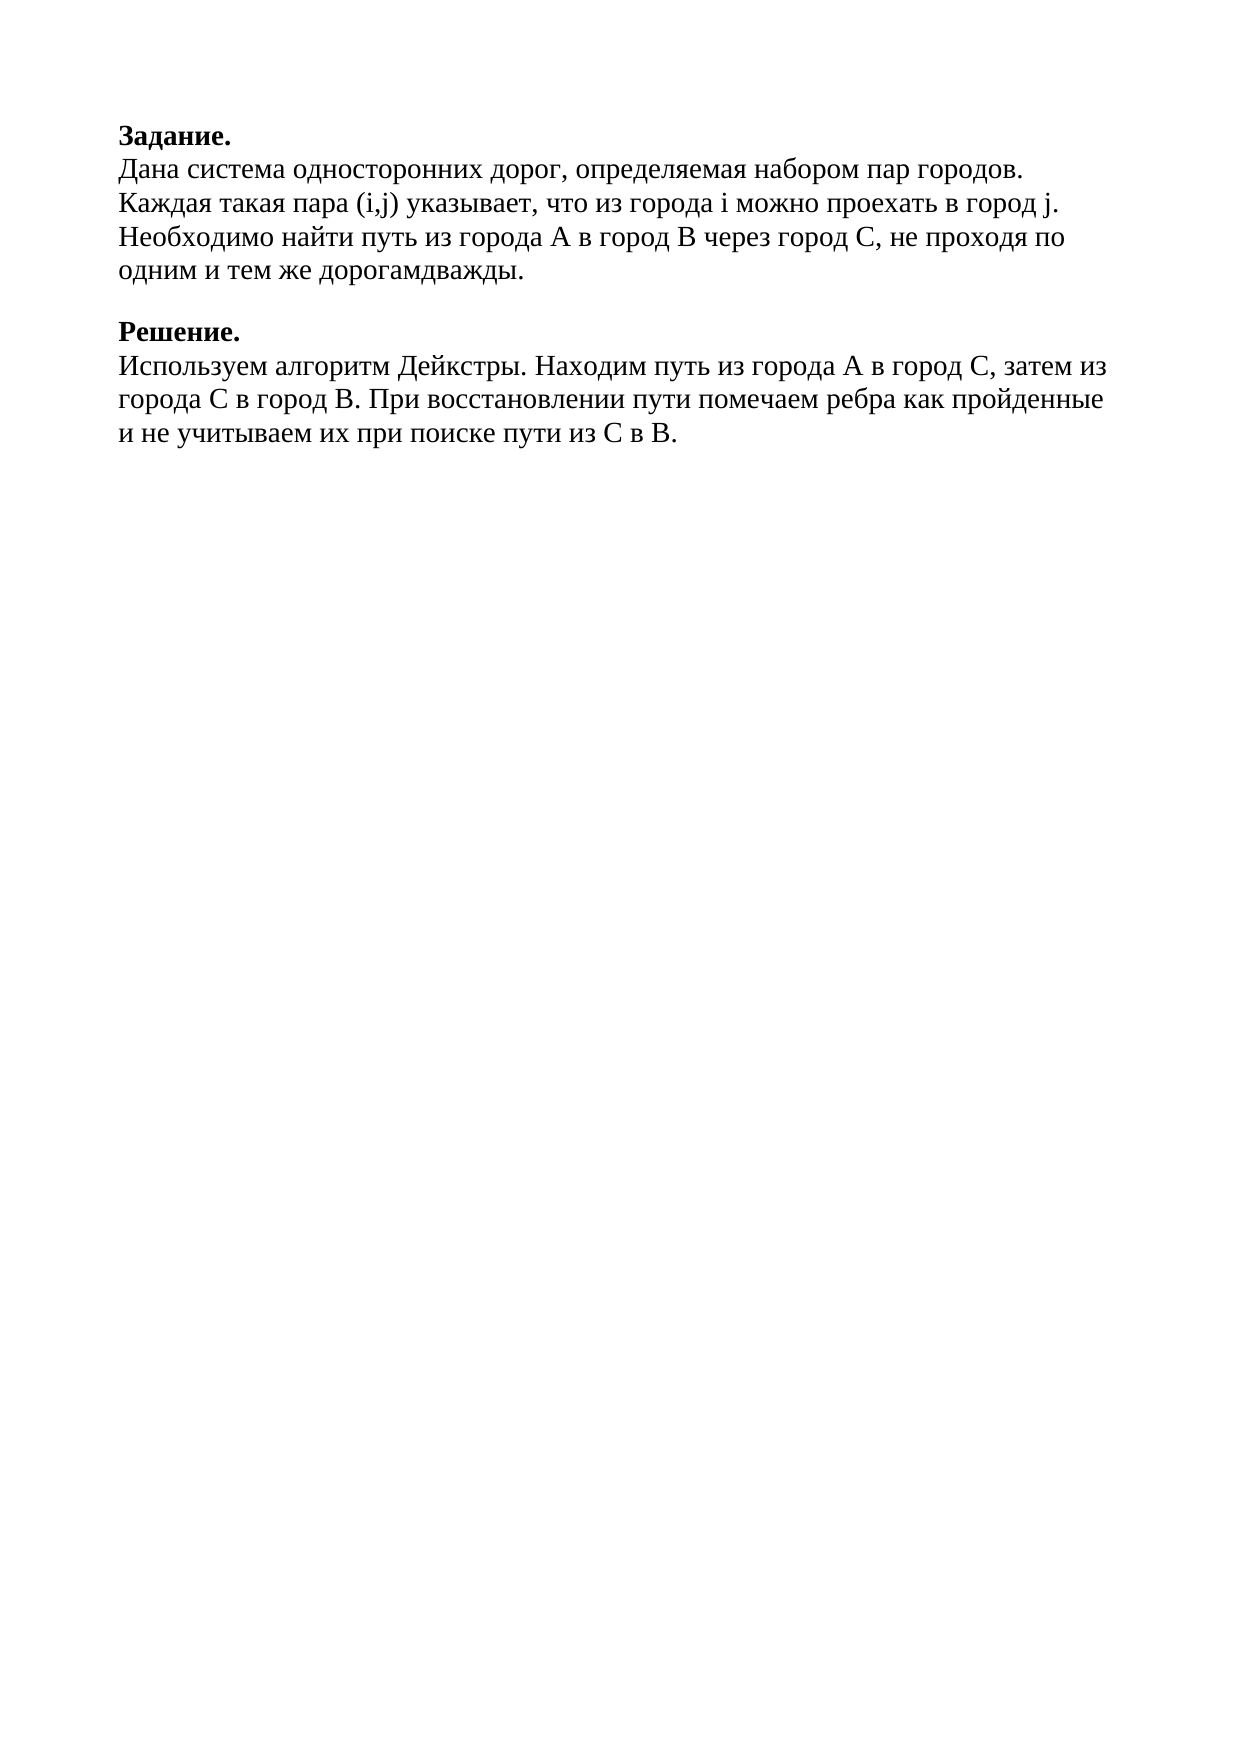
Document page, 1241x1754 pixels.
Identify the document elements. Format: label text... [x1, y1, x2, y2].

text Необходимо найти путь из города А в город В через город С, не проходя по одним и тем же дорогамдважды. [118, 219, 1122, 286]
text Задание. [118, 118, 1122, 152]
text Дана система односторонних дорог, определяемая набором пар городов. Каждая такая пара (i,j) указывает, что из города i можно проехать в город j. [118, 152, 1122, 219]
text Используем алгоритм Дейкстры. Находим путь из города А в город С, затем из города С в город В. При восстановлении пути помечаем ребра как пройденные и не учитываем их при поиске пути из С в В. [118, 348, 1122, 449]
text Решение. [118, 314, 1122, 348]
